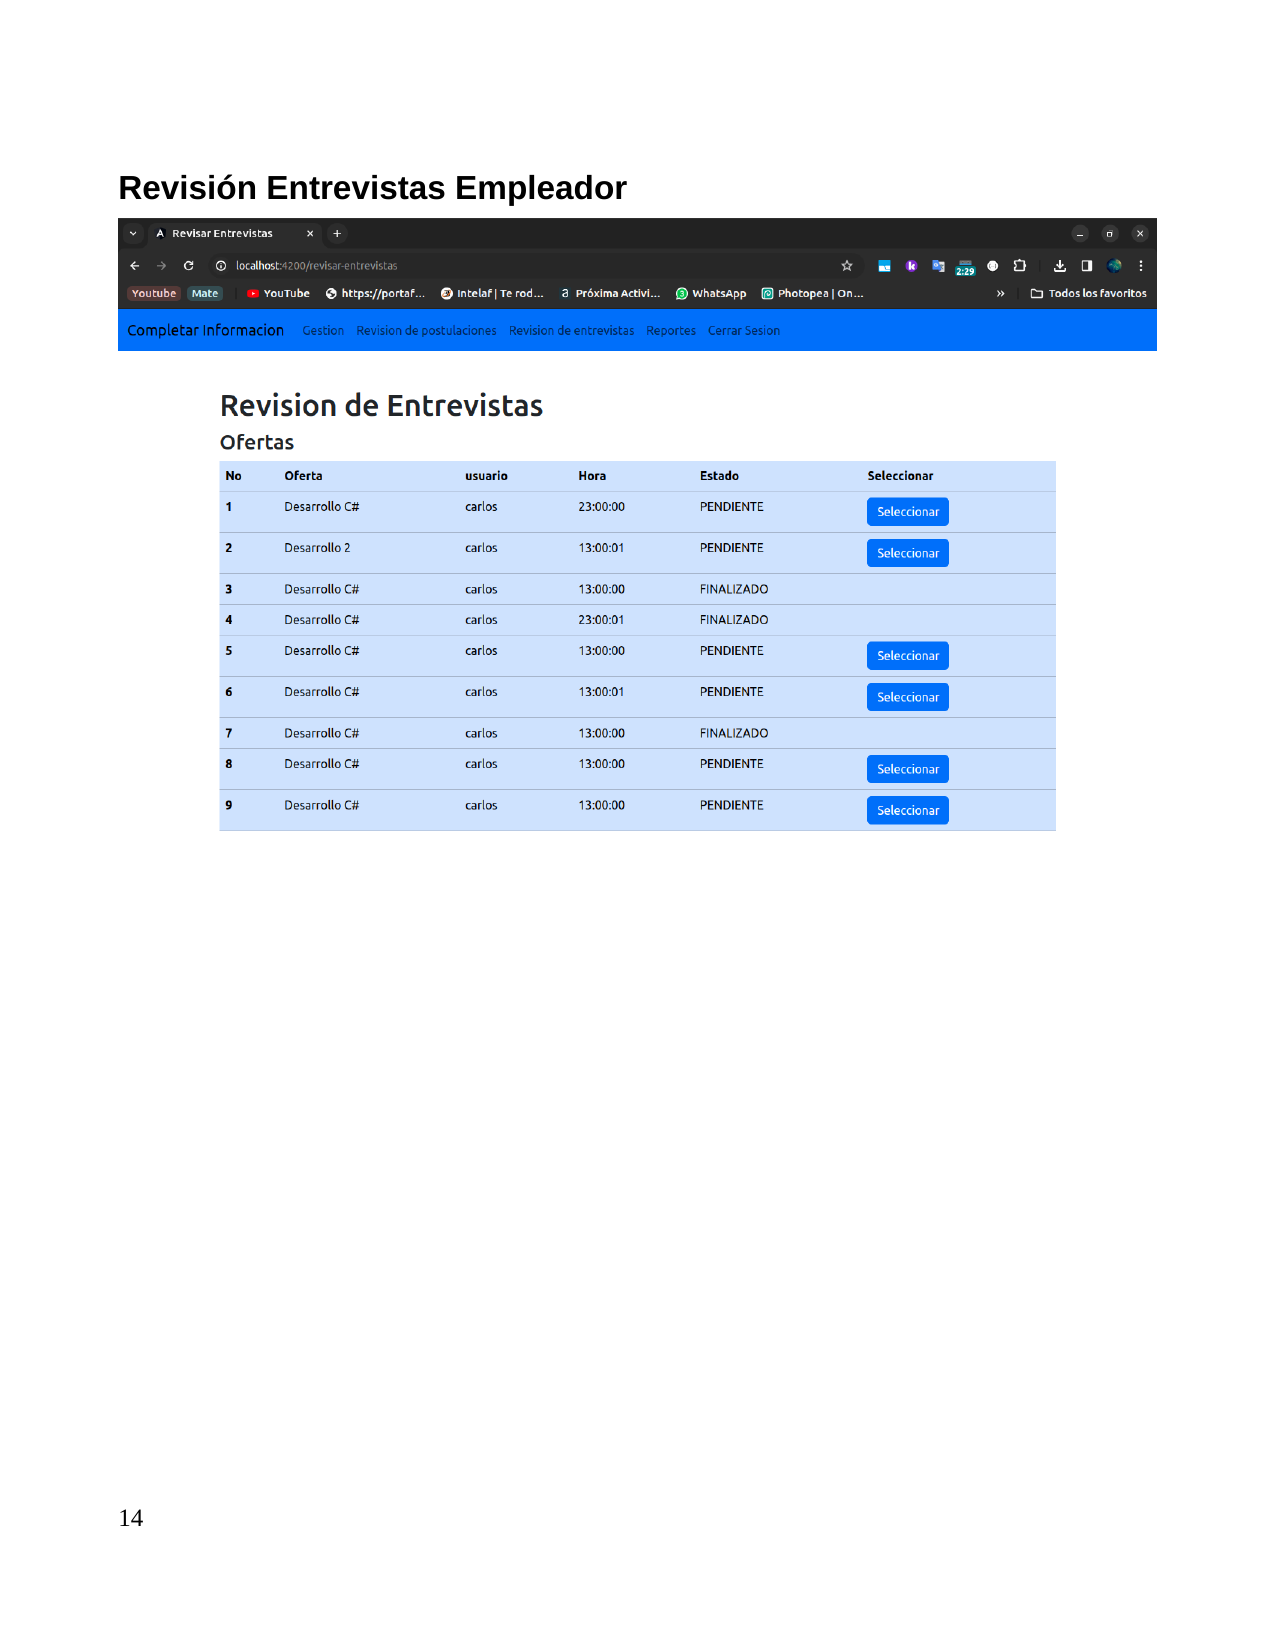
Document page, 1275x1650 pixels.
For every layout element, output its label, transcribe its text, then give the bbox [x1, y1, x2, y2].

subtitle Revisión Entrevistas Empleador [118, 168, 1157, 206]
picture [118, 218, 1157, 873]
